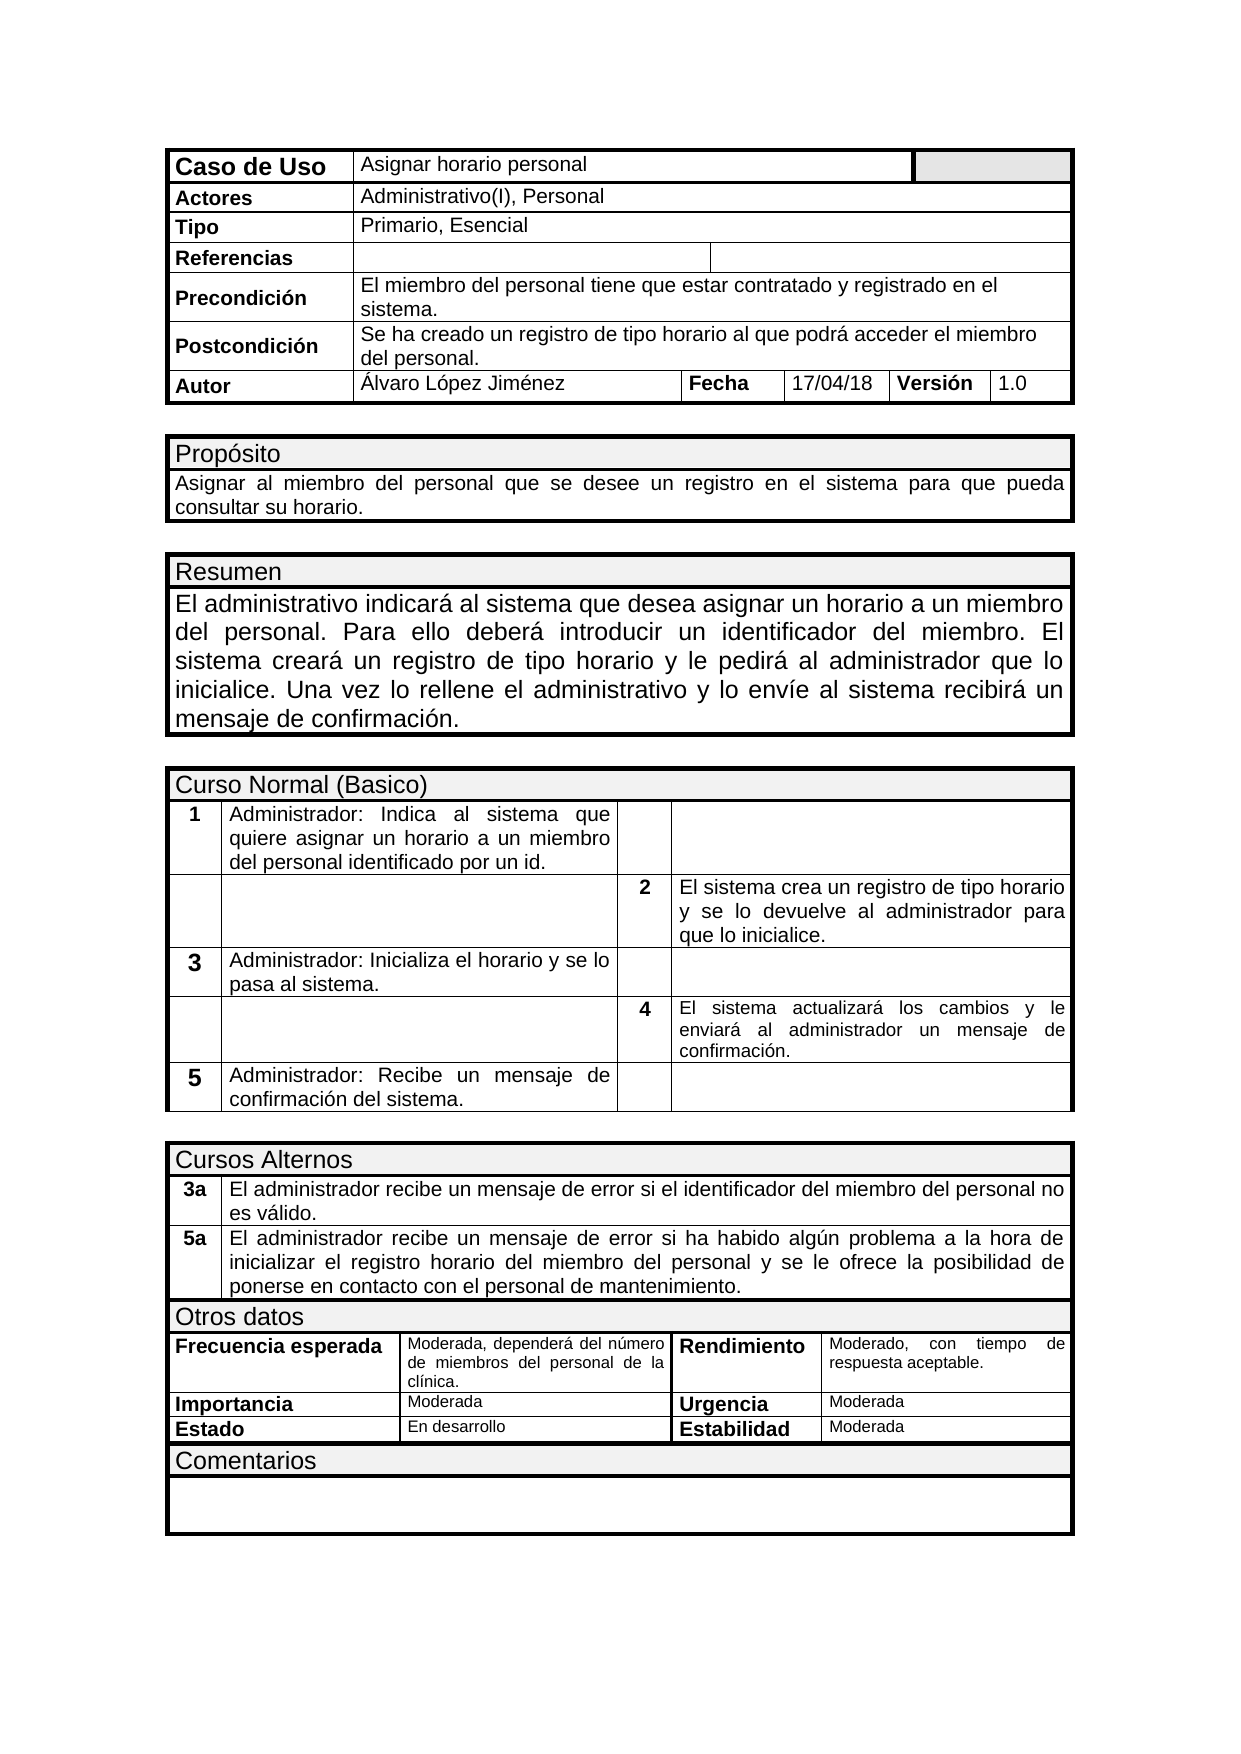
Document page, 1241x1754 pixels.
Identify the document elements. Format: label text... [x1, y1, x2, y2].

table_header Caso de Uso [170, 152, 353, 181]
table_cell [618, 1063, 671, 1111]
table_cell Administrador: Indica al sistema que quiere asignar un horario a un miembro del personal identificado por un id. [222, 802, 617, 874]
table_cell 5a [170, 1226, 221, 1297]
table_cell Moderada [822, 1417, 1070, 1441]
table_cell Rendimiento [673, 1334, 821, 1391]
table_cell Importancia [170, 1393, 399, 1416]
table_cell 17/04/18 [785, 371, 889, 401]
table_header Cursos Alternos [170, 1145, 1070, 1174]
table_cell Álvaro López Jiménez [354, 371, 681, 401]
table_cell El sistema actualizará los cambios y le enviará al administrador un mensaje de confirmación. [672, 997, 1070, 1062]
table_header [916, 152, 1070, 181]
table_cell Administrador: Inicializa el horario y se lo pasa al sistema. [222, 948, 617, 996]
table_cell Versión [890, 371, 990, 401]
table_cell El administrador recibe un mensaje de error si el identificador del miembro del personal no es válido. [222, 1177, 1070, 1225]
table_cell Primario, Esencial [354, 213, 1070, 242]
table_cell Administrador: Recibe un mensaje de confirmación del sistema. [222, 1063, 617, 1111]
table_cell El sistema crea un registro de tipo horario y se lo devuelve al administrador para que lo inicialice. [672, 875, 1070, 947]
table_cell Frecuencia esperada [170, 1334, 399, 1391]
table_header Asignar horario personal [354, 152, 911, 181]
table_cell Otros datos [170, 1302, 1070, 1331]
table_cell En desarrollo [401, 1417, 670, 1441]
table_cell Administrativo(I), Personal [354, 184, 1070, 211]
table_cell [672, 802, 1070, 874]
table_cell El miembro del personal tiene que estar contratado y registrado en el sistema. [354, 273, 1070, 321]
table_cell Referencias [170, 243, 353, 272]
table_cell Postcondición [170, 322, 353, 370]
table_cell [222, 997, 617, 1062]
table_cell Estado [170, 1417, 399, 1441]
table_cell Moderada [401, 1393, 670, 1416]
table_cell Se ha creado un registro de tipo horario al que podrá acceder el miembro del personal. [354, 322, 1070, 370]
table_cell 3a [170, 1177, 221, 1225]
table_cell Actores [170, 184, 353, 211]
table_cell [222, 875, 617, 947]
table_cell Comentarios [170, 1446, 1070, 1474]
table_cell El administrativo indicará al sistema que desea asignar un horario a un miembro del personal. Para ello deberá introducir un identificador del miembro. El sistema creará un registro de tipo horario y le pedirá al administrador que lo inicialice. Una vez lo rellene el administrativo y lo envíe al sistema recibirá un mensaje de confirmación. [170, 589, 1070, 732]
table_cell Autor [170, 371, 353, 401]
table_cell [170, 1478, 1070, 1532]
table_cell 2 [618, 875, 671, 947]
table_cell 1 [170, 802, 221, 874]
table_cell Precondición [170, 273, 353, 321]
table_cell [170, 997, 221, 1062]
table_cell Moderada, dependerá del número de miembros del personal de la clínica. [401, 1334, 670, 1391]
table_cell [170, 875, 221, 947]
table_cell Fecha [682, 371, 784, 401]
table_cell [618, 948, 671, 996]
table_cell Moderado, con tiempo de respuesta aceptable. [822, 1334, 1070, 1391]
table_cell Urgencia [673, 1393, 821, 1416]
table_cell Asignar al miembro del personal que se desee un registro en el sistema para que pueda consultar su horario. [170, 471, 1070, 518]
table_cell [354, 243, 710, 272]
table_cell Moderada [822, 1393, 1070, 1416]
table_cell Tipo [170, 213, 353, 242]
table_cell [672, 948, 1070, 996]
table_header Propósito [170, 439, 1070, 467]
table_header Resumen [170, 557, 1070, 585]
table_cell [618, 802, 671, 874]
table_cell Estabilidad [673, 1417, 821, 1441]
table_cell [672, 1063, 1070, 1111]
table_cell 4 [618, 997, 671, 1062]
table_cell El administrador recibe un mensaje de error si ha habido algún problema a la hora de inicializar el registro horario del miembro del personal y se le ofrece la posibilidad de ponerse en contacto con el personal de mantenimiento. [222, 1226, 1070, 1297]
table_cell [711, 243, 1070, 272]
table_cell 1.0 [991, 371, 1070, 401]
table_cell 5 [170, 1063, 221, 1111]
table_header Curso Normal (Basico) [170, 771, 1070, 799]
table_cell 3 [170, 948, 221, 996]
